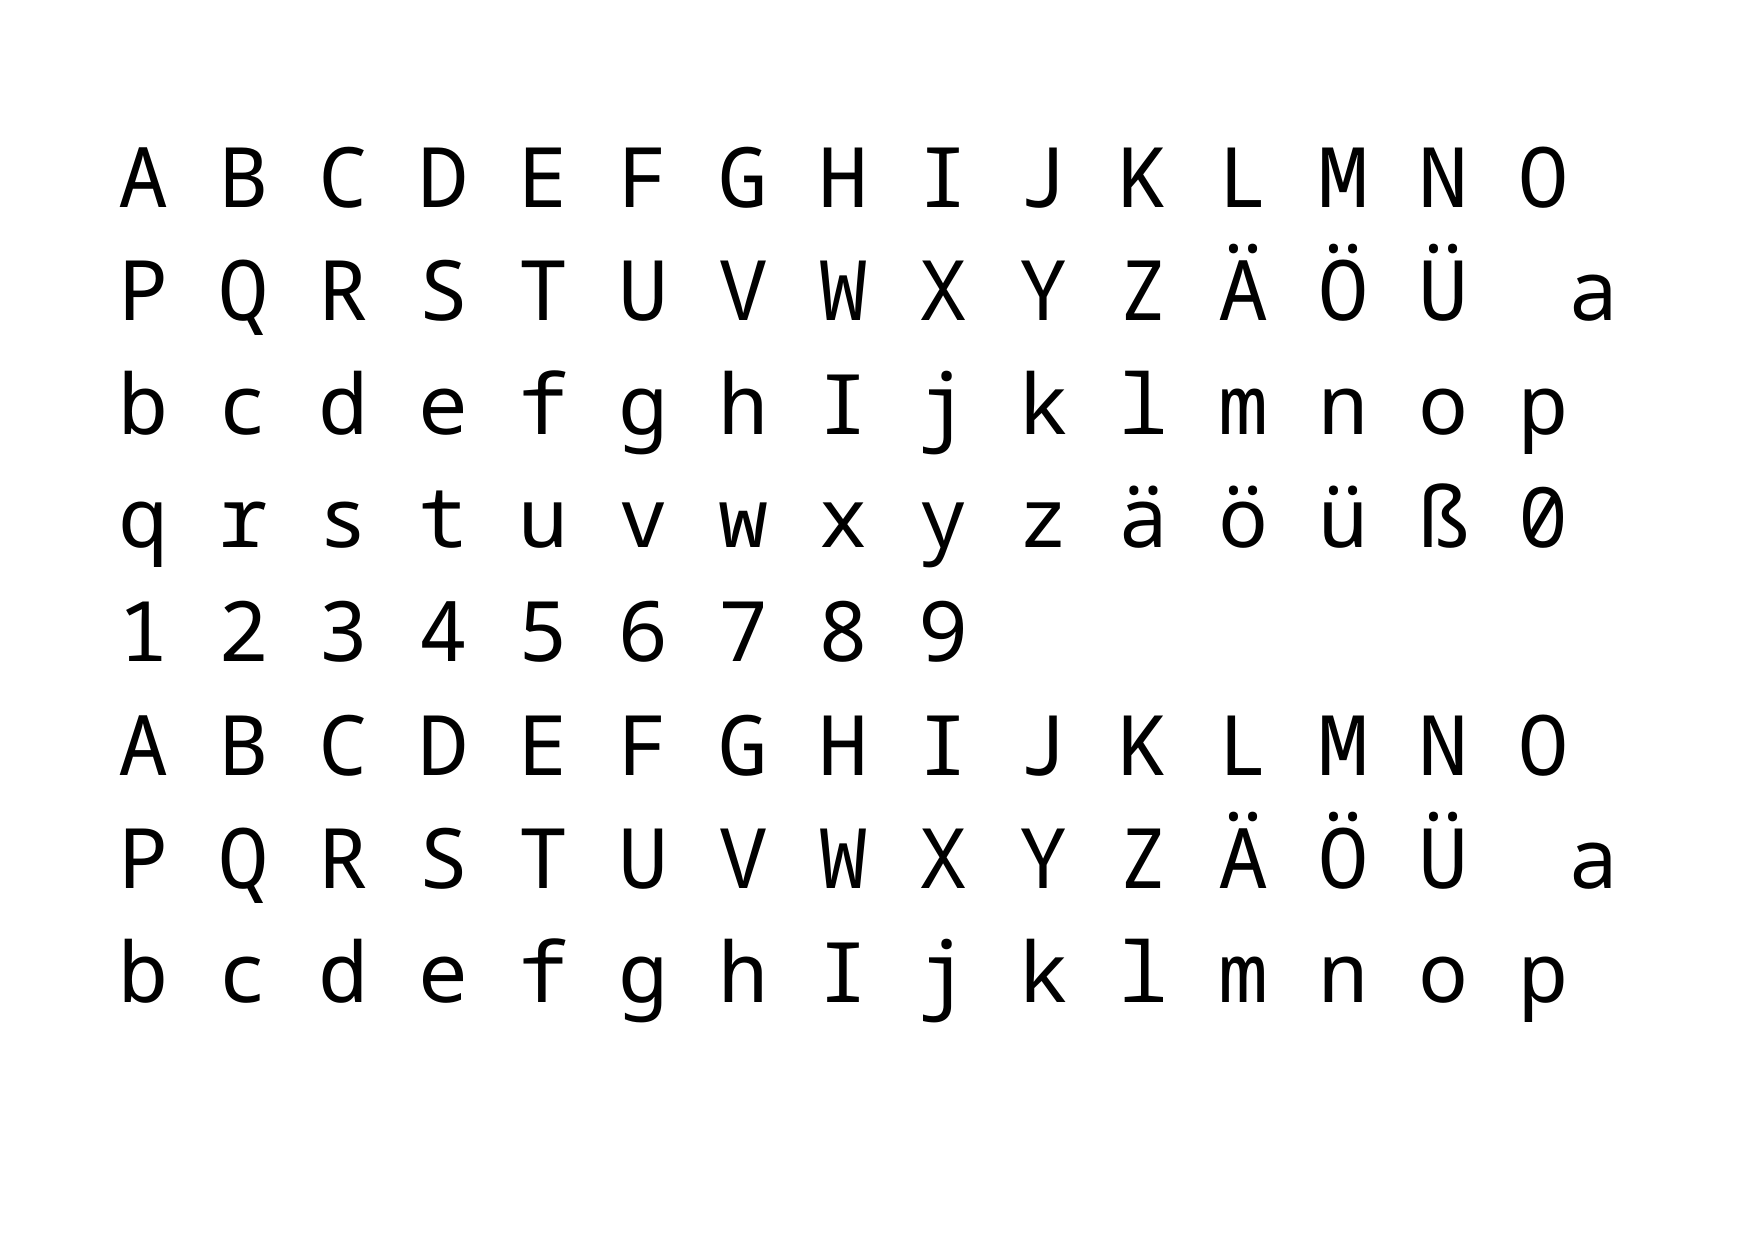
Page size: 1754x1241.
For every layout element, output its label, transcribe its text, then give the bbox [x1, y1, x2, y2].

text A B C D E F G H I J K L M N O P Q R S T U V W X Y Z Ä Ö Ü a b c d e f g h I j k l m n o p q r s t u v w x y z ä ö ü ß 0 1 2 3 4 5 6 7 8 9 [118, 118, 1635, 686]
text A B C D E F G H I J K L M N O P Q R S T U V W X Y Z Ä Ö Ü a b c d e f g h I j k l m n o p [118, 686, 1635, 1026]
